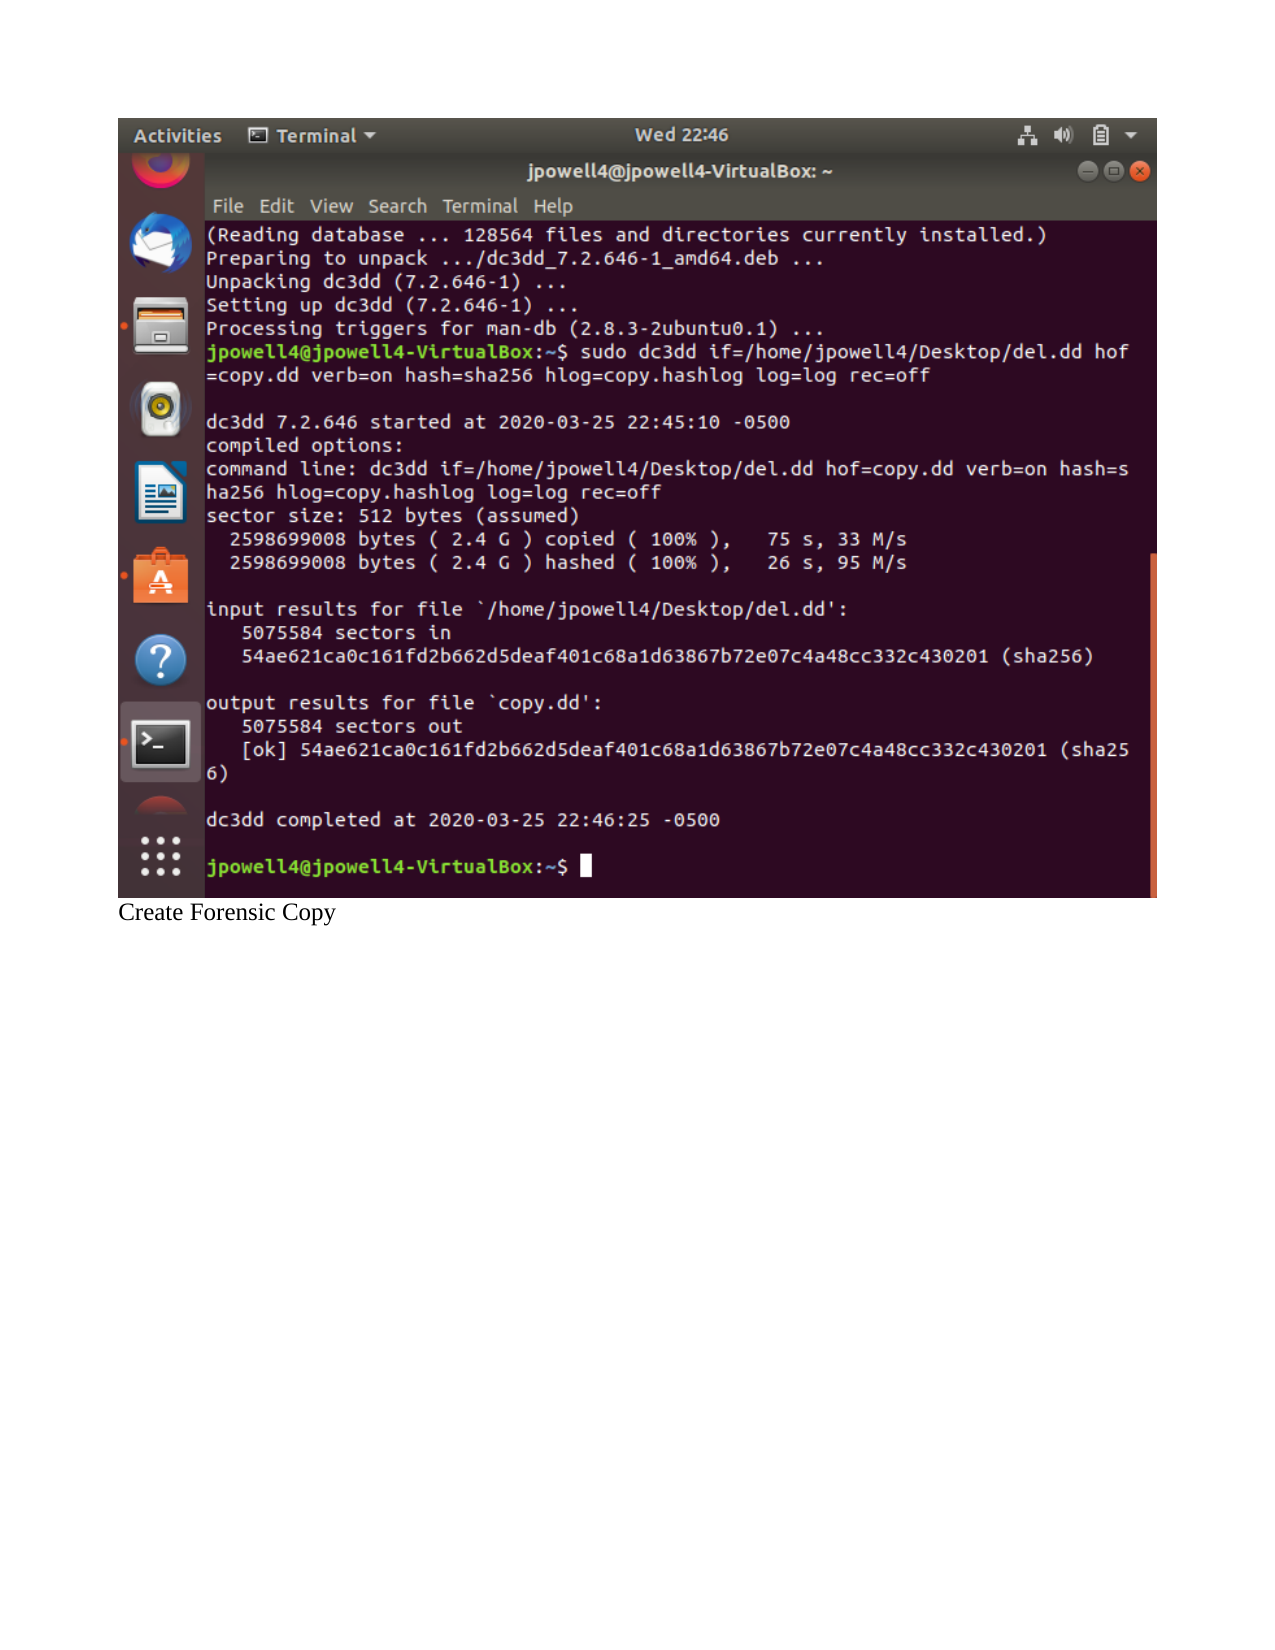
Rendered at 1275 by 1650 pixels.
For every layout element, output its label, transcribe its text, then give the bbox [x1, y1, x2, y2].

text Create Forensic Copy [118, 898, 1157, 926]
picture [118, 118, 1157, 898]
